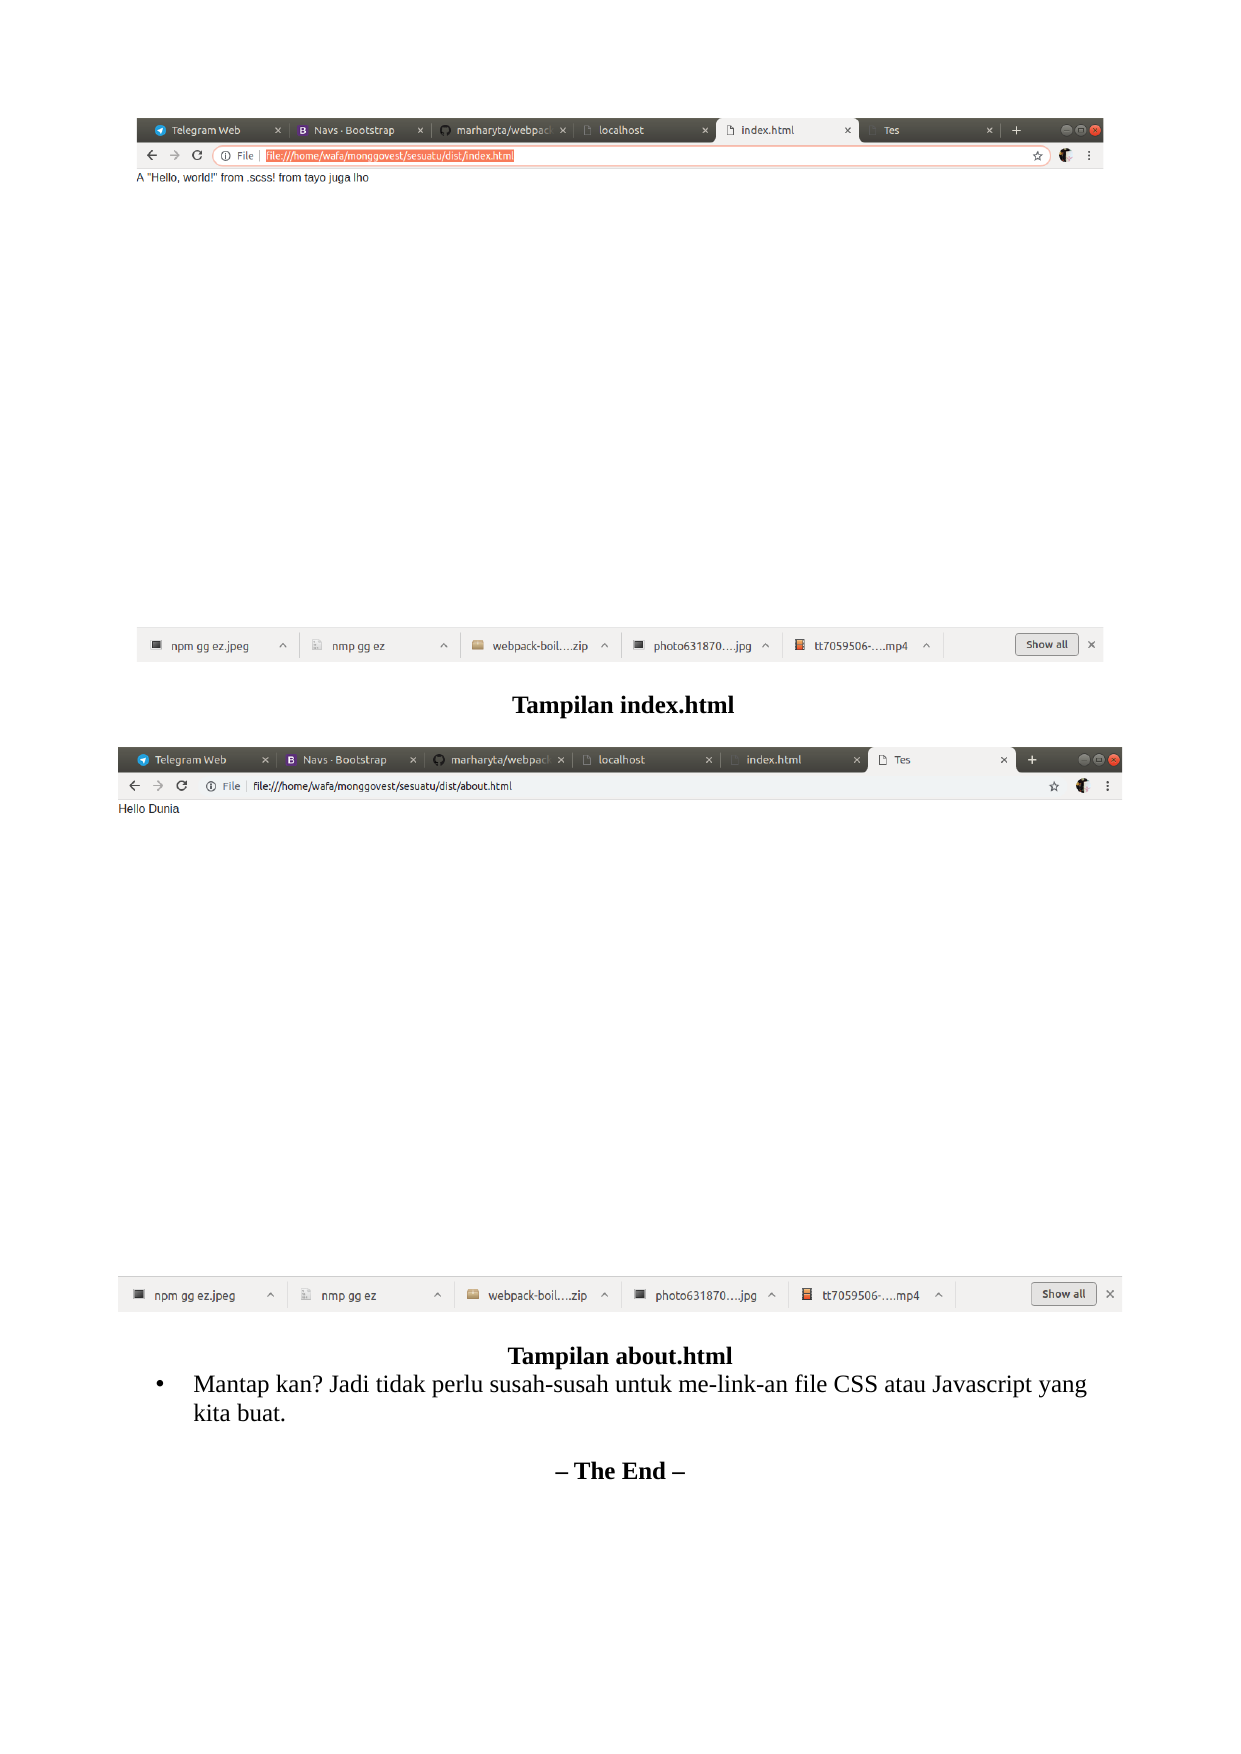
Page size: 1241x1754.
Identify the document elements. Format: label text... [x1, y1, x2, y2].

text Tampilan about.html [118, 1341, 1122, 1369]
text Tampilan index.html [118, 690, 1122, 719]
picture [118, 747, 1123, 1312]
picture [136, 118, 1104, 662]
text – The End – [118, 1456, 1122, 1484]
list Mantap kan? Jadi tidak perlu susah-susah untuk me-link-an file CSS atau Javascript yang kita buat. [156, 1369, 1122, 1427]
